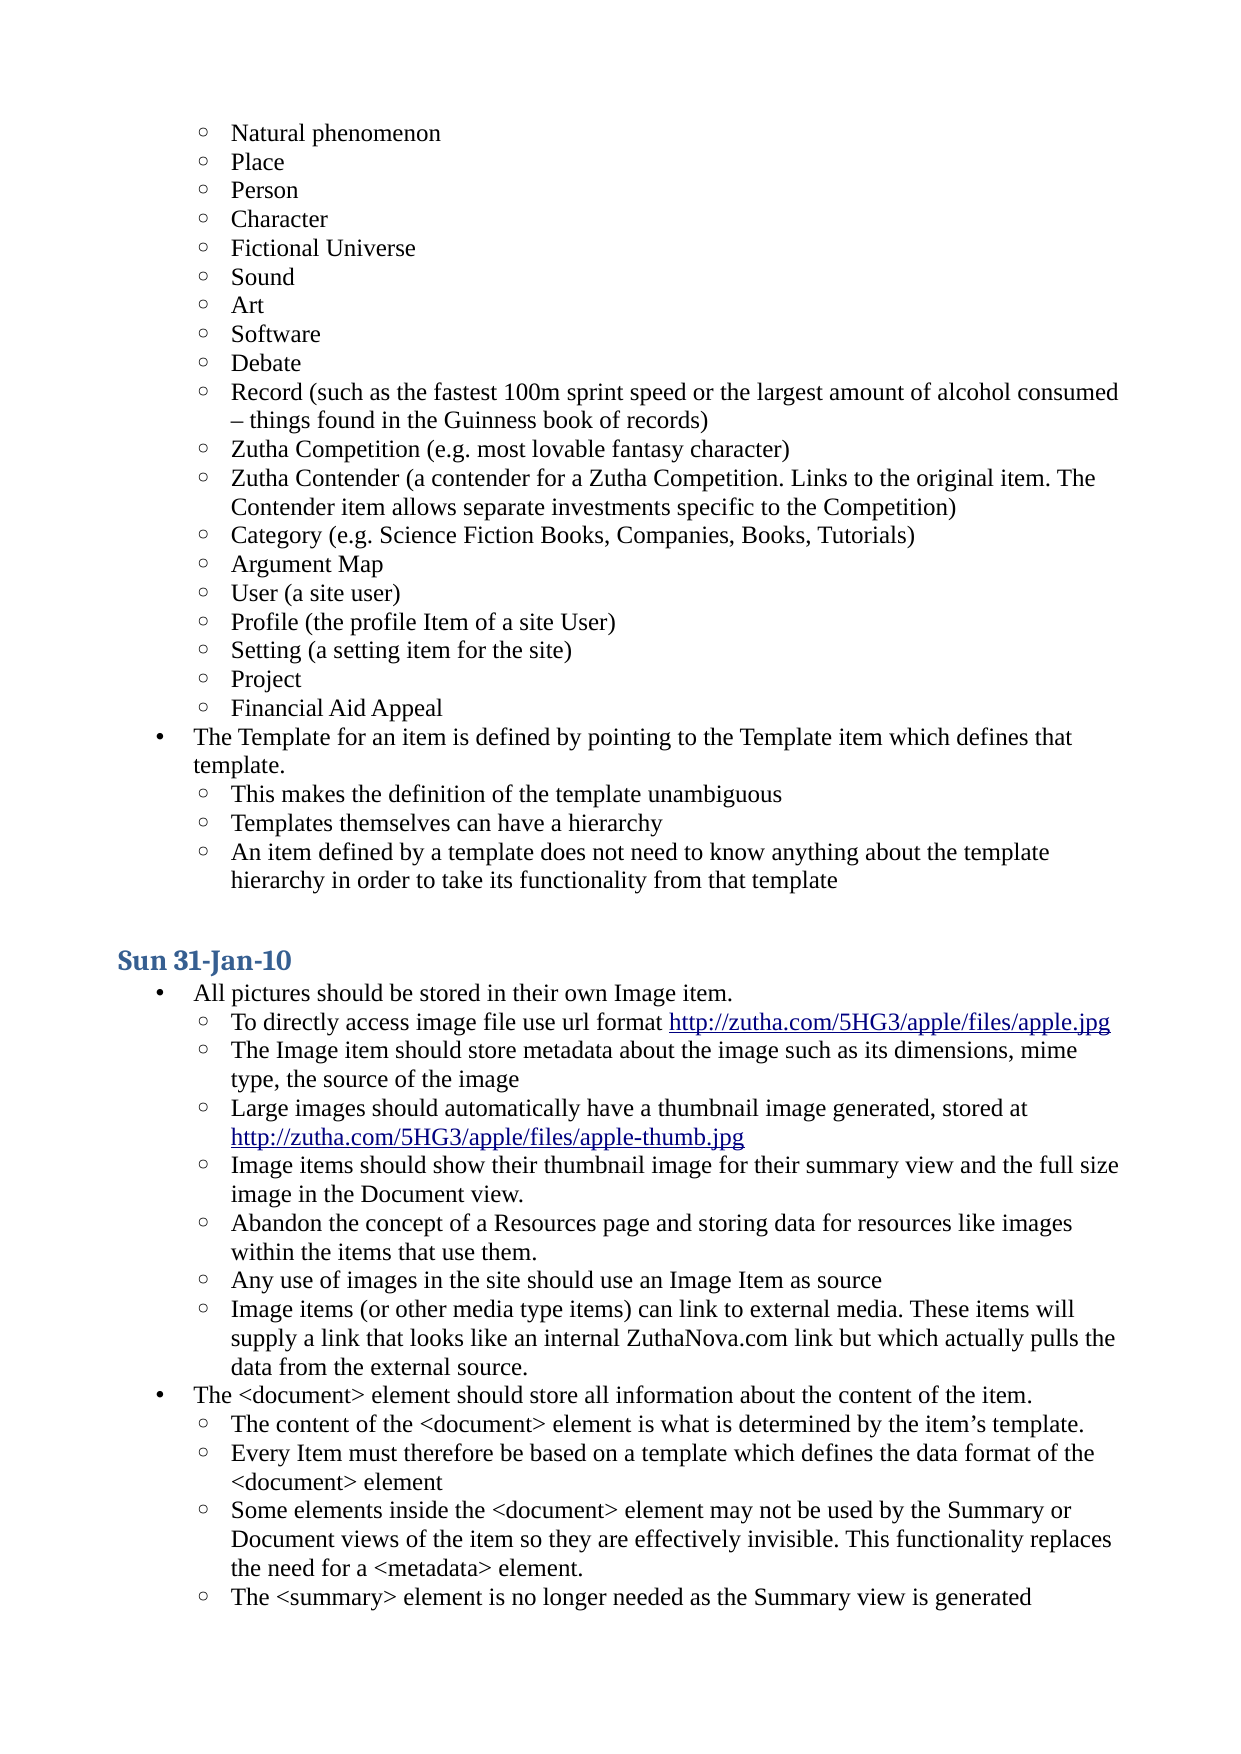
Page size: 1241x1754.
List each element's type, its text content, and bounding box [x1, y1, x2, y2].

list Zutha Competition (e.g. most lovable fantasy character) [193, 434, 1122, 463]
list An item defined by a template does not need to know anything about the template hierarchy in order to take its functionality from that template [193, 837, 1122, 894]
list All pictures should be stored in their own Image item. [156, 978, 1122, 1007]
list Profile (the profile Item of a site User) [193, 607, 1122, 636]
list Some elements inside the <document> element may not be used by the Summary or Document views of the item so they are effectively invisible. This functionality replaces the need for a <metadata> element. [193, 1495, 1122, 1582]
list Image items (or other media type items) can link to external media. These items will supply a link that looks like an internal ZuthaNova.com link but which actually pulls the data from the external source. [193, 1294, 1122, 1380]
list Any use of images in the site should use an Image Item as source [193, 1265, 1122, 1294]
list The <summary> element is no longer needed as the Summary view is generated [193, 1582, 1122, 1610]
list Place [193, 147, 1122, 176]
list Person [193, 176, 1122, 204]
list Fictional Universe [193, 233, 1122, 262]
list Debate [193, 348, 1122, 377]
list The Image item should store metadata about the image such as its dimensions, mime type, the source of the image [193, 1035, 1122, 1093]
list Software [193, 319, 1122, 348]
list Sound [193, 262, 1122, 291]
list Character [193, 204, 1122, 233]
list Argument Map [193, 549, 1122, 578]
list The Template for an item is defined by pointing to the Template item which defines that template. [156, 722, 1122, 779]
list Zutha Contender (a contender for a Zutha Competition. Links to the original item. The Contender item allows separate investments specific to the Competition) [193, 463, 1122, 521]
list The content of the <document> element is what is determined by the item’s template. [193, 1409, 1122, 1438]
list Abandon the concept of a Resources page and storing data for resources like images within the items that use them. [193, 1208, 1122, 1265]
list Financial Aid Appeal [193, 693, 1122, 722]
list Image items should show their thumbnail image for their summary view and the full size image in the Document view. [193, 1150, 1122, 1208]
list To directly access image file use url format http://zutha.com/5HG3/apple/files/apple.jpg [193, 1007, 1122, 1035]
list This makes the definition of the template unambiguous [193, 779, 1122, 808]
list Templates themselves can have a hierarchy [193, 808, 1122, 837]
list The <document> element should store all information about the content of the item. [156, 1380, 1122, 1409]
subtitle Sun 31-Jan-10 [118, 944, 1122, 978]
list Large images should automatically have a thumbnail image generated, stored at http://zutha.com/5HG3/apple/files/apple-thumb.jpg [193, 1093, 1122, 1150]
list Art [193, 291, 1122, 319]
list Category (e.g. Science Fiction Books, Companies, Books, Tutorials) [193, 521, 1122, 549]
list Project [193, 664, 1122, 693]
list Natural phenomenon [193, 118, 1122, 147]
list User (a site user) [193, 578, 1122, 607]
list Every Item must therefore be based on a template which defines the data format of the <document> element [193, 1438, 1122, 1495]
list Setting (a setting item for the site) [193, 636, 1122, 664]
list Record (such as the fastest 100m sprint speed or the largest amount of alcohol consumed – things found in the Guinness book of records) [193, 377, 1122, 434]
